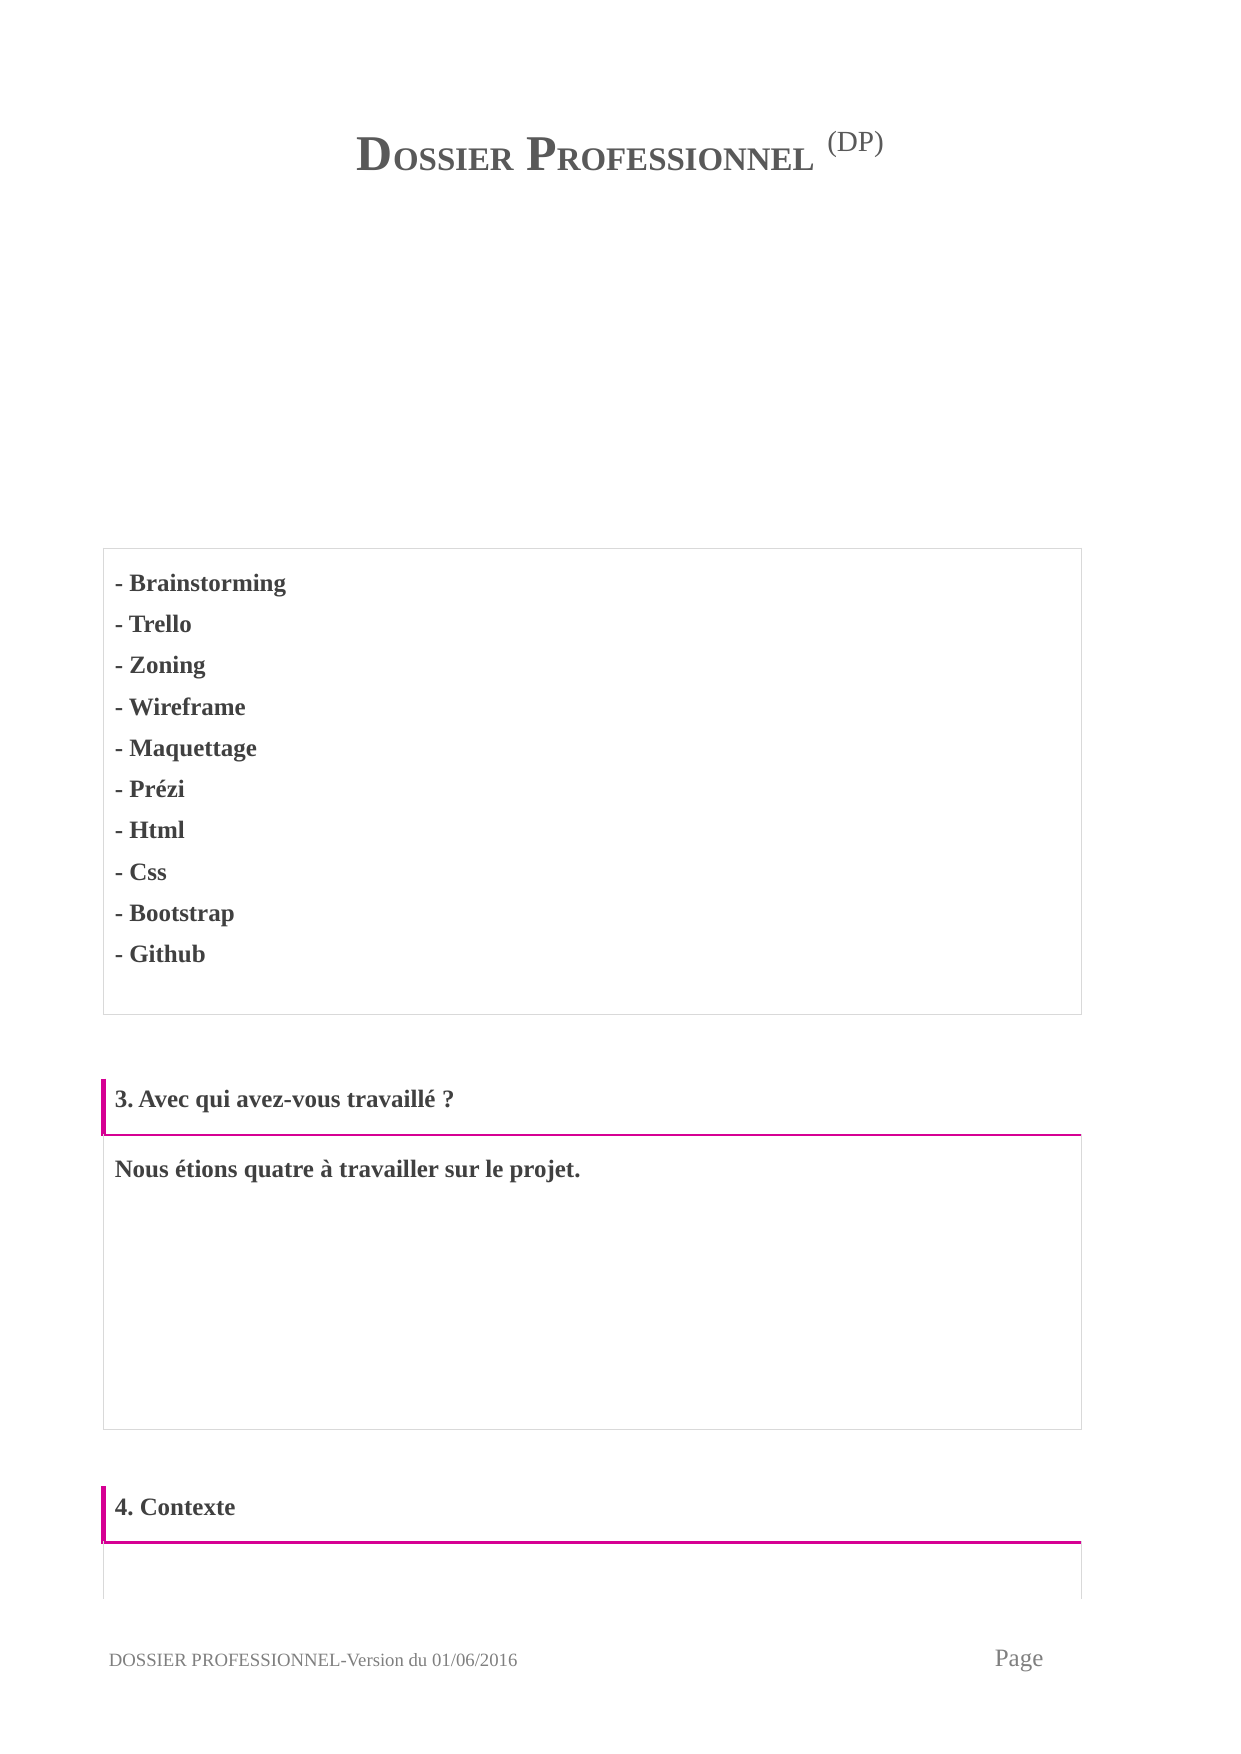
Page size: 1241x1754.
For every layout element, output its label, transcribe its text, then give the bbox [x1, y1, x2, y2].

table_cell [1081, 1014, 1122, 1078]
table_cell [103, 1015, 1081, 1078]
table_cell [1081, 1486, 1122, 1541]
table_cell [1082, 1541, 1122, 1599]
table_cell [1082, 1134, 1122, 1429]
table_cell [103, 1430, 1081, 1486]
table_cell 4. Contexte [106, 1486, 1081, 1541]
table_cell [1081, 1429, 1122, 1486]
table_cell [738, 1544, 1081, 1599]
table_cell - Brainstorming - Trello - Zoning - Wireframe - Maquettage - Prézi - Html - Css - Bootstrap - Github [104, 549, 1081, 1014]
table_cell [1081, 1079, 1122, 1134]
table_cell 3. Avec qui avez-vous travaillé ? [106, 1079, 1081, 1134]
table_cell Nous étions quatre à travailler sur le projet. [104, 1136, 1081, 1429]
table_cell [104, 1544, 738, 1599]
table_cell [1082, 548, 1122, 1014]
